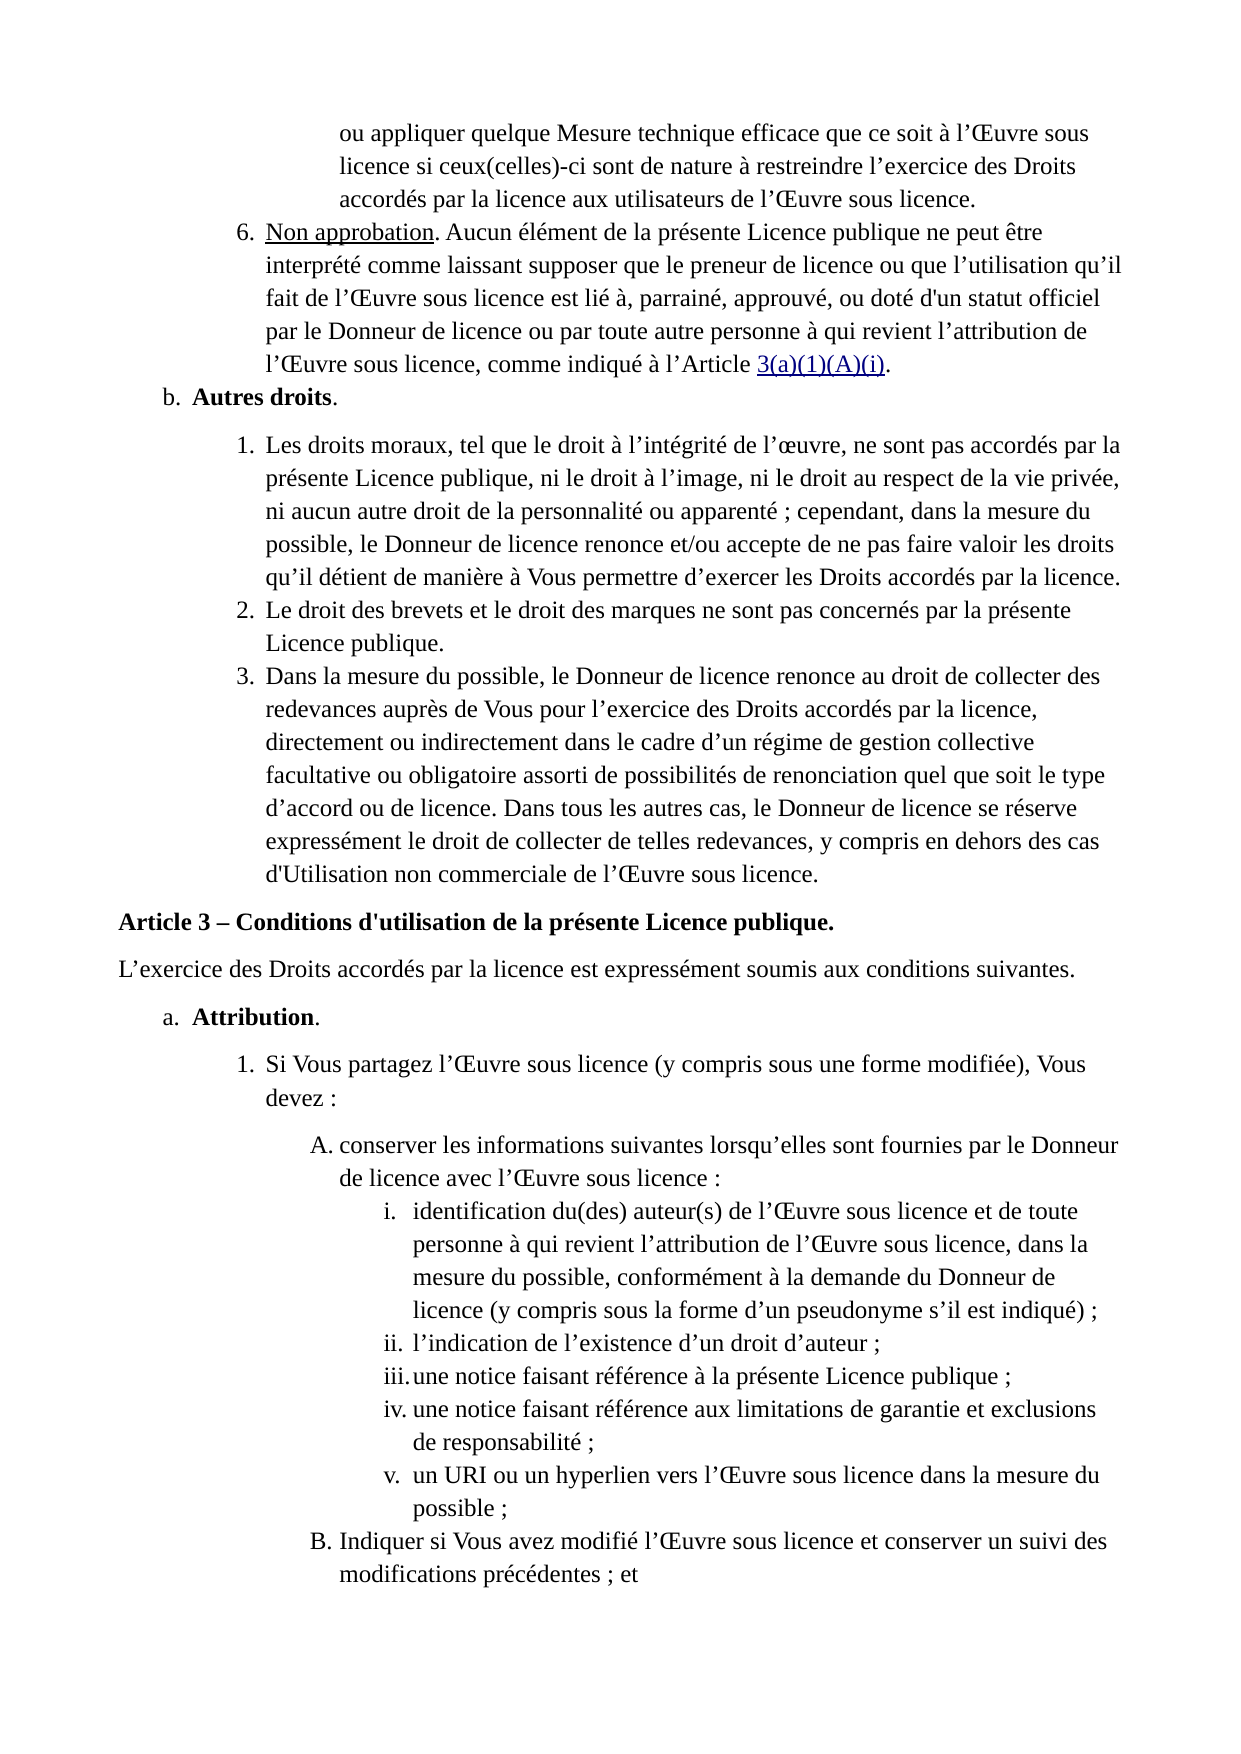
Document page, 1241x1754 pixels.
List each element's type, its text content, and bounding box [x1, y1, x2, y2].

list un URI ou un hyperlien vers l’Œuvre sous licence dans la mesure du possible ; [383, 1460, 1122, 1522]
text Article 3 – Conditions d'utilisation de la présente Licence publique. [118, 907, 1122, 936]
list conserver les informations suivantes lorsqu’elles sont fournies par le Donneur de licence avec l’Œuvre sous licence : [309, 1130, 1122, 1192]
list une notice faisant référence aux limitations de garantie et exclusions de responsabilité ; [383, 1394, 1122, 1456]
list Non approbation. Aucun élément de la présente Licence publique ne peut être interprété comme laissant supposer que le preneur de licence ou que l’utilisation qu’il fait de l’Œuvre sous licence est lié à, parrainé, approuvé, ou doté d'un statut officiel par le Donneur de licence ou par toute autre personne à qui revient l’attribution de l’Œuvre sous licence, comme indiqué à l’Article 3(a)(1)(A)(i). [236, 217, 1122, 378]
text L’exercice des Droits accordés par la licence est expressément soumis aux conditions suivantes. [118, 954, 1122, 983]
list l’indication de l’existence d’un droit d’auteur ; [383, 1328, 1122, 1357]
list Si Vous partagez l’Œuvre sous licence (y compris sous une forme modifiée), Vous devez : [236, 1049, 1122, 1111]
list Indiquer si Vous avez modifié l’Œuvre sous licence et conserver un suivi des modifications précédentes ; et [309, 1526, 1122, 1588]
list Attribution. [162, 1002, 1122, 1031]
list Dans la mesure du possible, le Donneur de licence renonce au droit de collecter des redevances auprès de Vous pour l’exercice des Droits accordés par la licence, directement ou indirectement dans le cadre d’un régime de gestion collective facultative ou obligatoire assorti de possibilités de renonciation quel que soit le type d’accord ou de licence. Dans tous les autres cas, le Donneur de licence se réserve expressément le droit de collecter de telles redevances, y compris en dehors des cas d'Utilisation non commerciale de l’Œuvre sous licence. [236, 661, 1122, 888]
list Les droits moraux, tel que le droit à l’intégrité de l’œuvre, ne sont pas accordés par la présente Licence publique, ni le droit à l’image, ni le droit au respect de la vie privée, ni aucun autre droit de la personnalité ou apparenté ; cependant, dans la mesure du possible, le Donneur de licence renonce et/ou accepte de ne pas faire valoir les droits qu’il détient de manière à Vous permettre d’exercer les Droits accordés par la licence. [236, 430, 1122, 591]
list identification du(des) auteur(s) de l’Œuvre sous licence et de toute personne à qui revient l’attribution de l’Œuvre sous licence, dans la mesure du possible, conformément à la demande du Donneur de licence (y compris sous la forme d’un pseudonyme s’il est indiqué) ; [383, 1196, 1122, 1324]
list Le droit des brevets et le droit des marques ne sont pas concernés par la présente Licence publique. [236, 595, 1122, 657]
list Autres droits. [162, 382, 1122, 411]
list une notice faisant référence à la présente Licence publique ; [383, 1361, 1122, 1390]
list ou appliquer quelque Mesure technique efficace que ce soit à l’Œuvre sous licence si ceux(celles)-ci sont de nature à restreindre l’exercice des Droits accordés par la licence aux utilisateurs de l’Œuvre sous licence. [309, 118, 1122, 213]
